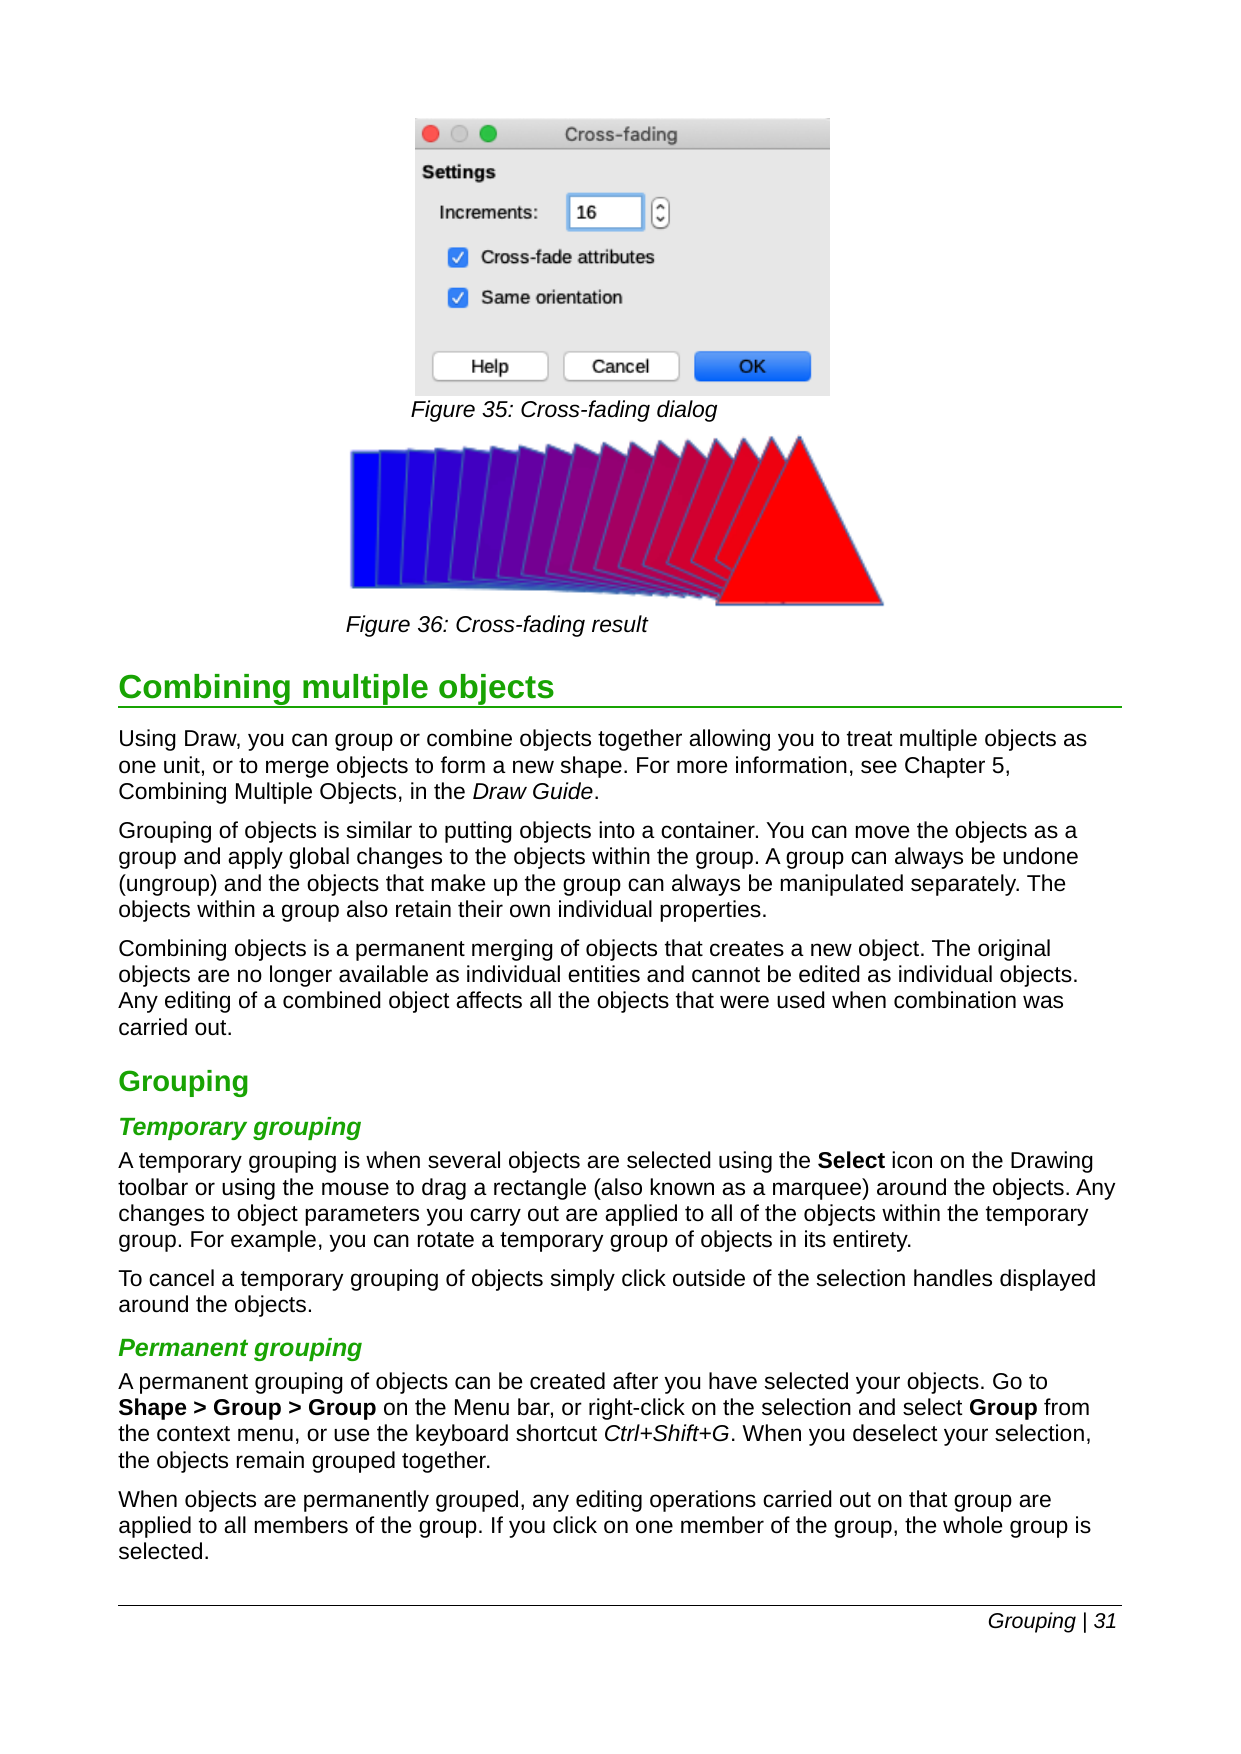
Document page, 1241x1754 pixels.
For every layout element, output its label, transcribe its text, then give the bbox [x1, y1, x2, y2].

text Grouping of objects is similar to putting objects into a container. You can move the objects as a group and apply global changes to the objects within the group. A group can always be undone (ungroup) and the objects that make up the group can always be manipulated separately. The objects within a group also retain their own individual properties. [118, 817, 1122, 922]
text Combining objects is a permanent merging of objects that creates a new object. The original objects are no longer available as individual entities and cannot be edited as individual objects. Any editing of a combined object affects all the objects that were used when combination was carried out. [118, 935, 1122, 1040]
subtitle Permanent grouping [118, 1333, 1122, 1362]
text To cancel a temporary grouping of objects simply click outside of the selection handles displayed around the objects. [118, 1265, 1122, 1318]
text Figure 36: Cross-fading result [346, 434, 895, 638]
text A temporary grouping is when several objects are selected using the Select icon on the Drawing toolbar or using the mouse to drag a rectangle (also known as a marquee) around the objects. Any changes to object parameters you carry out are applied to all of the objects within the temporary group. For example, you can rotate a temporary group of objects in its entirety. [118, 1147, 1122, 1253]
picture [345, 434, 888, 612]
subtitle Grouping [118, 1064, 1122, 1097]
text Figure 35: Cross-fading dialog [411, 118, 830, 422]
subtitle Combining multiple objects [118, 667, 1122, 706]
subtitle Temporary grouping [118, 1112, 1122, 1141]
picture [415, 118, 830, 396]
text Using Draw, you can group or combine objects together allowing you to treat multiple objects as one unit, or to merge objects to form a new shape. For more information, see Chapter 5, Combining Multiple Objects, in the Draw Guide. [118, 725, 1122, 804]
text A permanent grouping of objects can be created after you have selected your objects. Go to Shape > Group > Group on the Menu bar, or right-click on the selection and select Group from the context menu, or use the keyboard shortcut Ctrl+Shift+G. When you deselect your selection, the objects remain grouped together. [118, 1368, 1122, 1473]
text When objects are permanently grouped, any editing operations carried out on that group are applied to all members of the group. If you click on one member of the group, the whole group is selected. [118, 1486, 1122, 1564]
